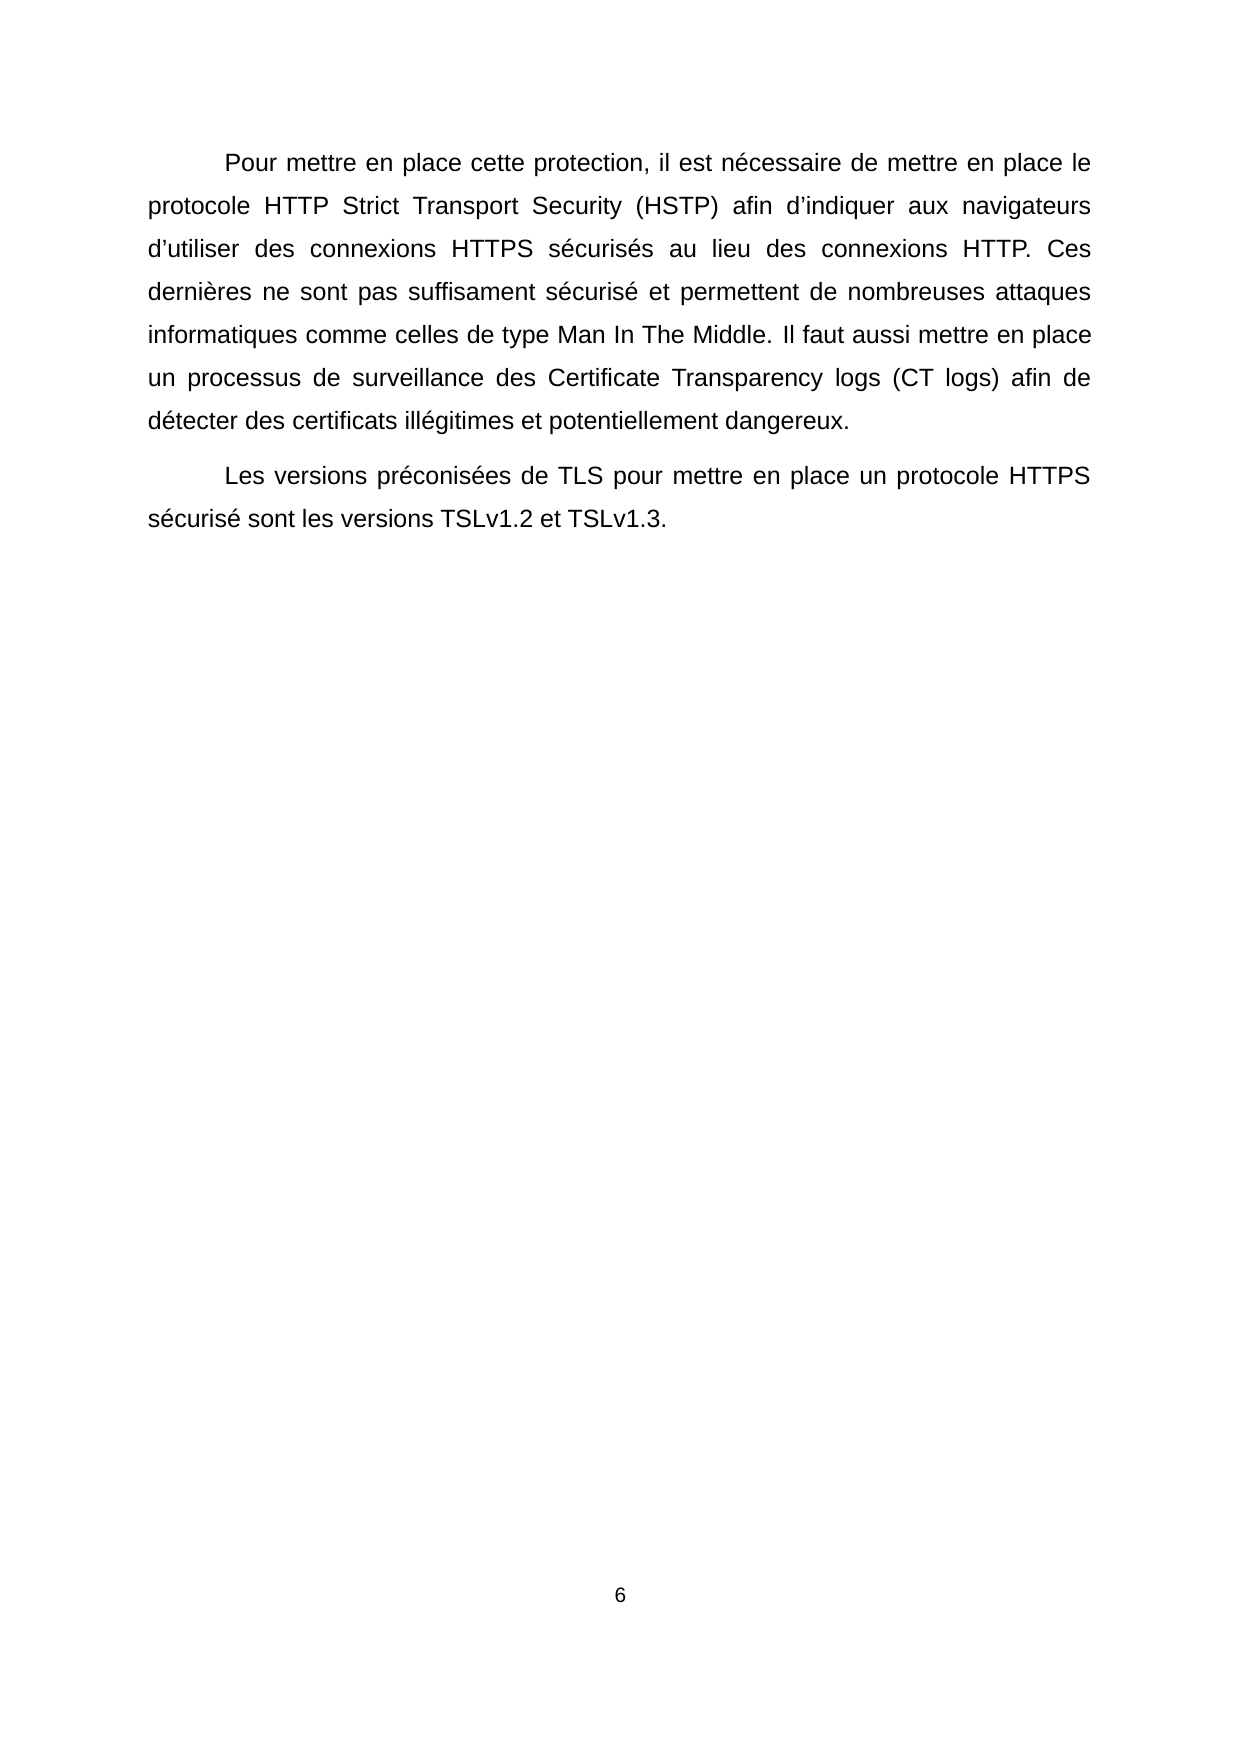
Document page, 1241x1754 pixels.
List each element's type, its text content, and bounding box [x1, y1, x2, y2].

text Pour mettre en place cette protection, il est nécessaire de mettre en place le protocole HTTP Strict Transport Security (HSTP) afin d’indiquer aux navigateurs d’utiliser des connexions HTTPS sécurisés au lieu des connexions HTTP. Ces dernières ne sont pas suffisament sécurisé et permettent de nombreuses attaques informatiques comme celles de type Man In The Middle. Il faut aussi mettre en place un processus de surveillance des Certificate Transparency logs (CT logs) afin de détecter des certificats illégitimes et potentiellement dangereux. [148, 148, 1093, 435]
text Les versions préconisées de TLS pour mettre en place un protocole HTTPS sécurisé sont les versions TSLv1.2 et TSLv1.3. [148, 461, 1093, 533]
